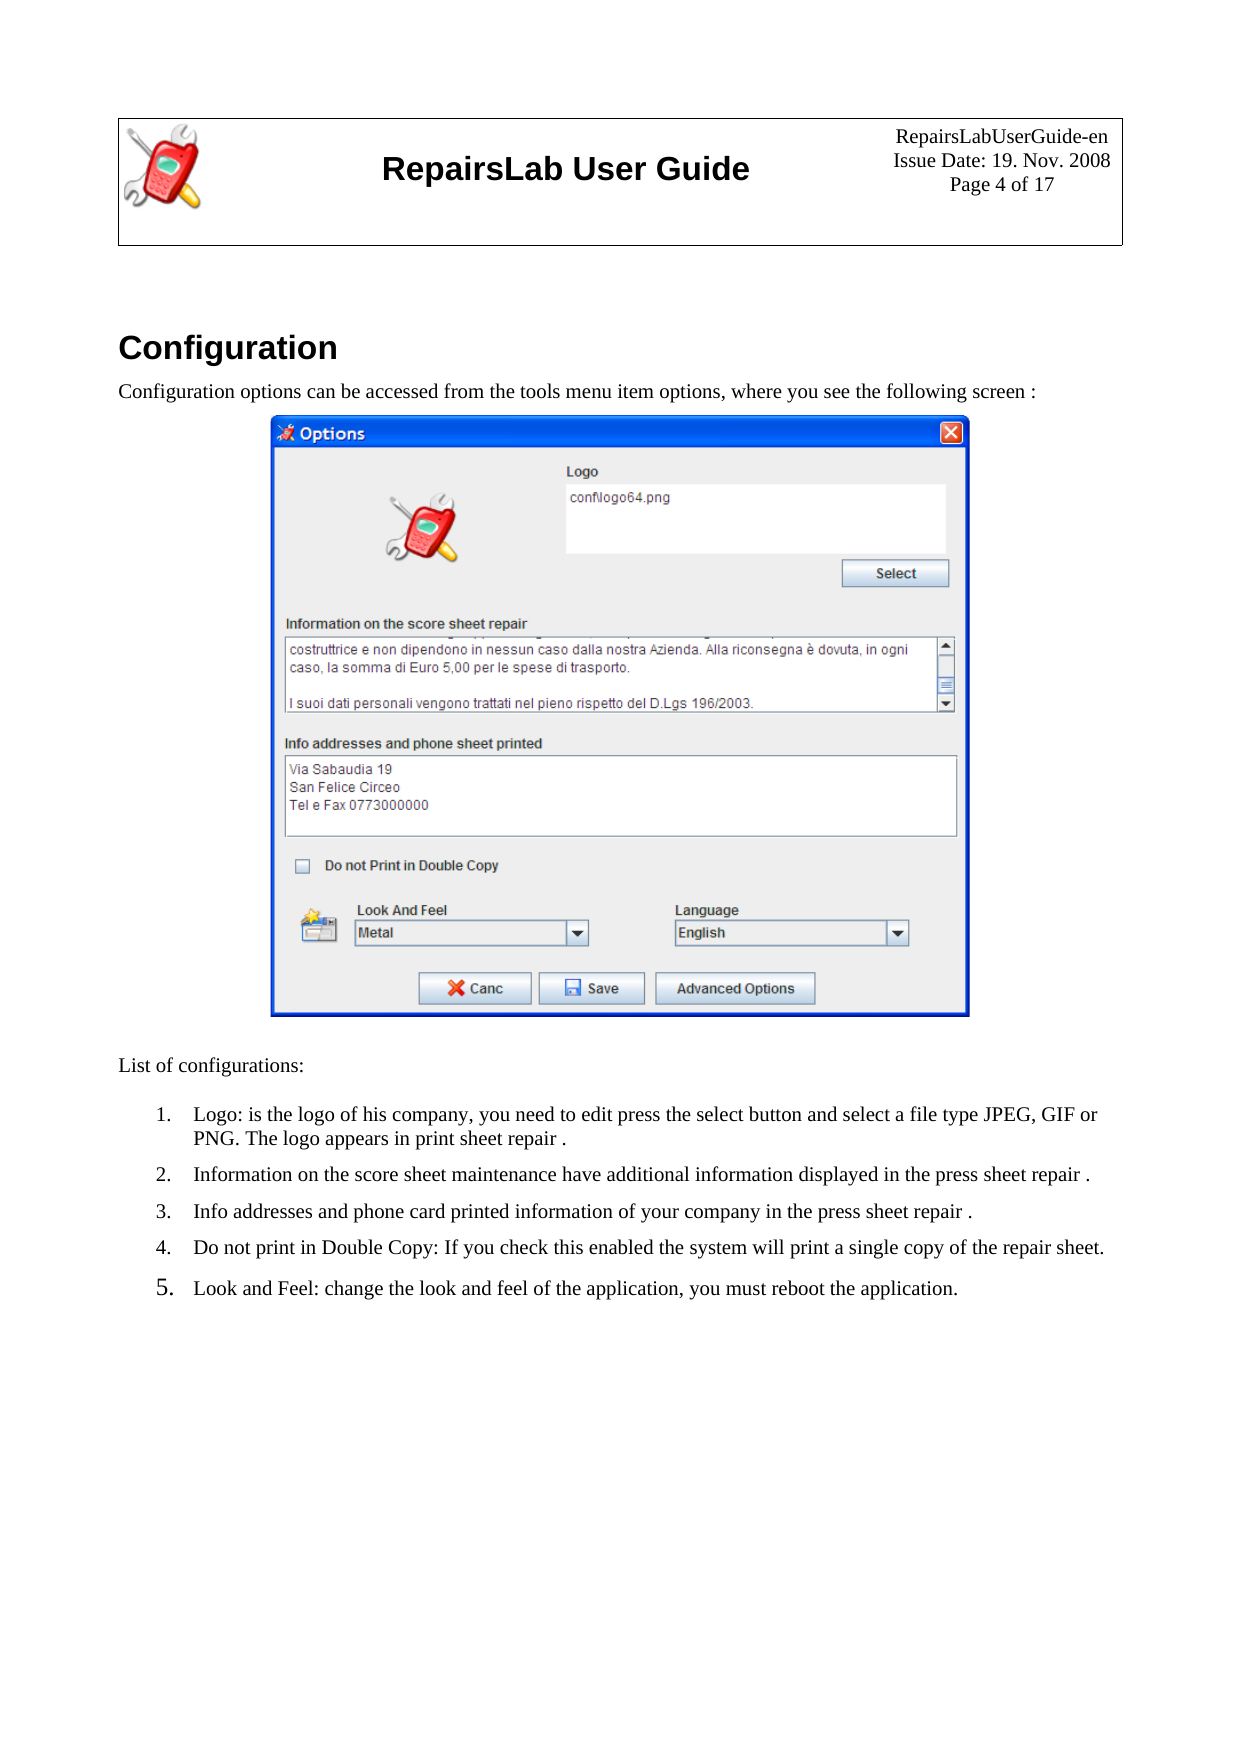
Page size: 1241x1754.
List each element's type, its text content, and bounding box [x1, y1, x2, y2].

picture [123, 123, 202, 211]
list Look and Feel: change the look and feel of the application, you must reboot the application. [156, 1272, 1122, 1301]
list Do not print in Double Copy: If you check this enabled the system will print a single copy of the repair sheet. [156, 1235, 1122, 1259]
list Information on the score sheet maintenance have additional information displayed in the press sheet repair . [156, 1162, 1122, 1186]
text List of configurations: [118, 1053, 1122, 1077]
text Configuration options can be accessed from the tools menu item options, where you see the following screen : [118, 379, 1122, 403]
picture [270, 415, 970, 1017]
list Info addresses and phone card printed information of your company in the press sheet repair . [156, 1199, 1122, 1223]
subtitle Configuration [118, 328, 1122, 367]
list Logo: is the logo of his company, you need to edit press the select button and select a file type JPEG, GIF or PNG. The logo appears in print sheet repair . [156, 1101, 1122, 1149]
